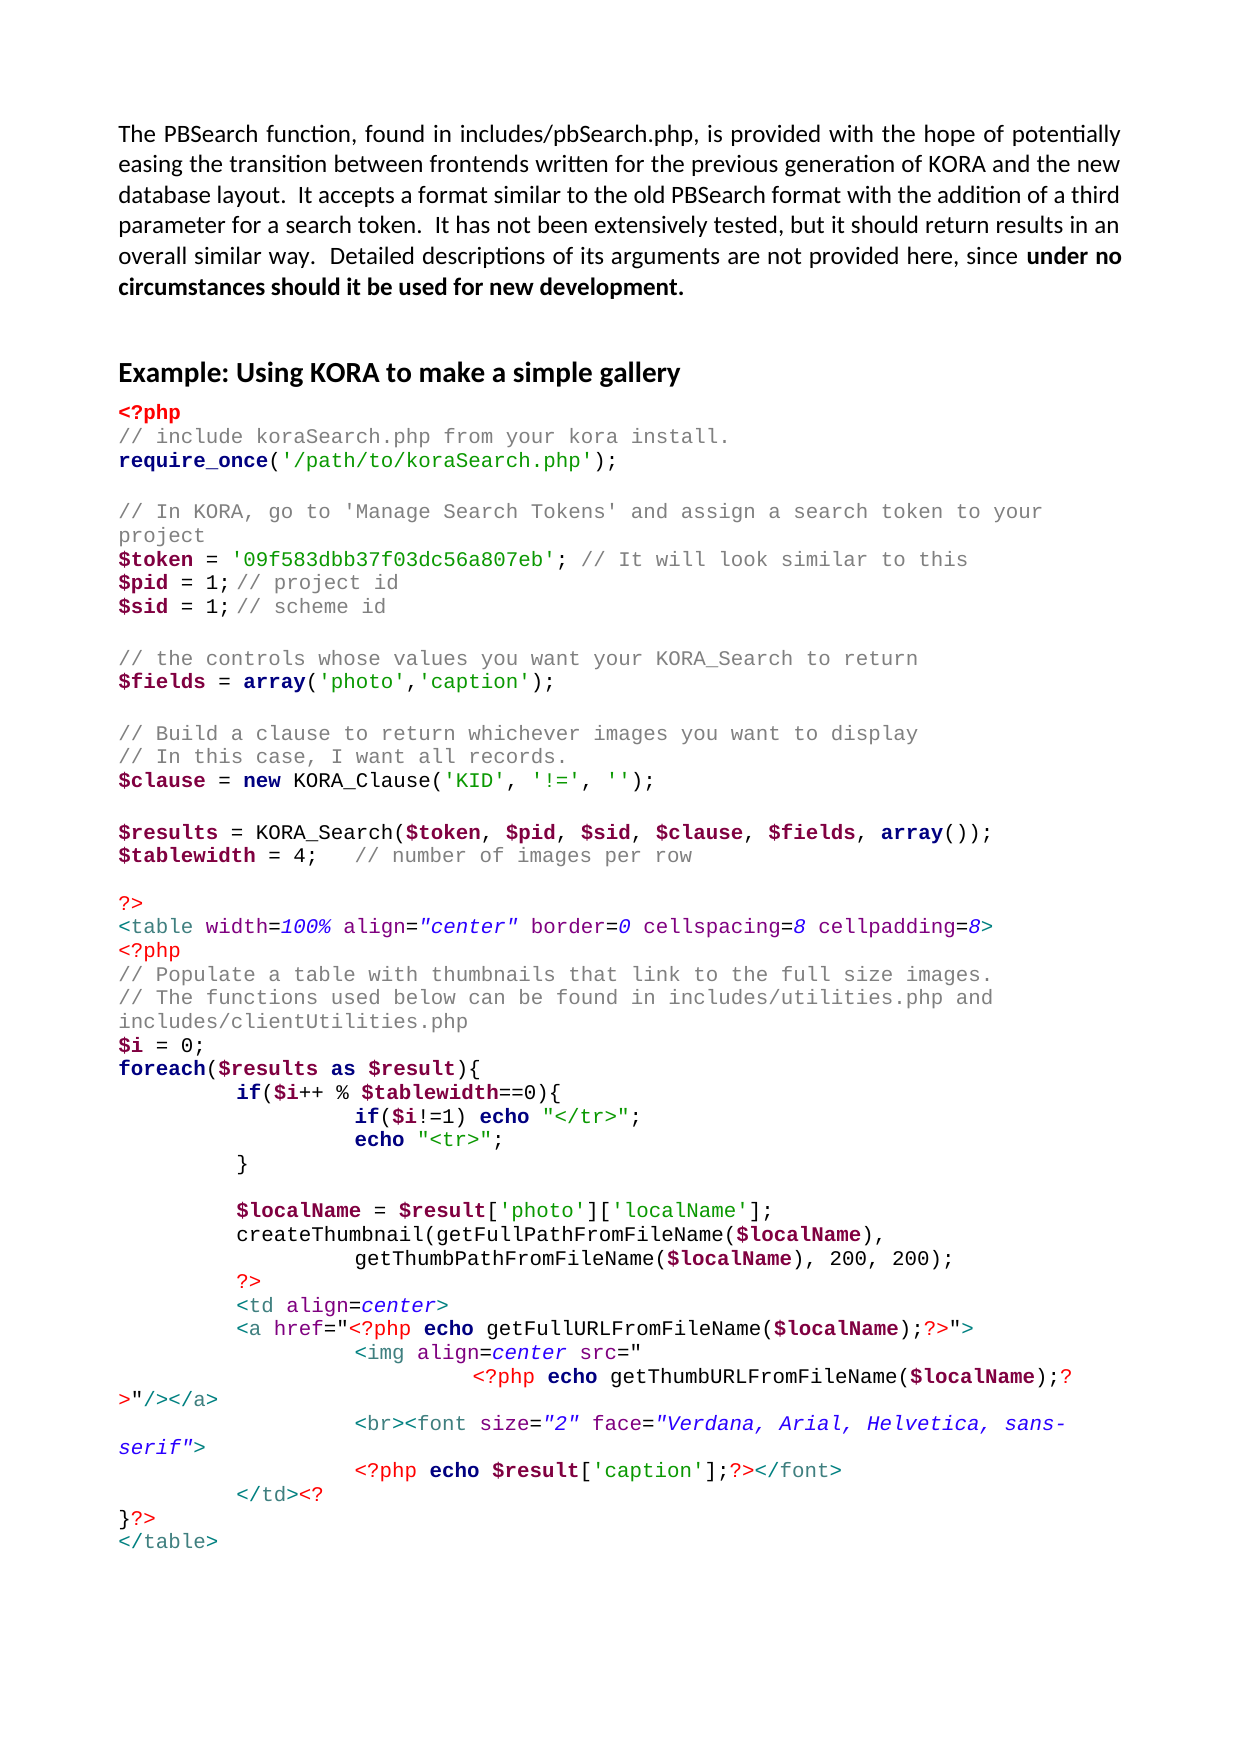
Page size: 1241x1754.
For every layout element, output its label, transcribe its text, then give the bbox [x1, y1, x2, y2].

text // Populate a table with thumbnails that link to the full size images. [118, 964, 1122, 987]
text // include koraSearch.php from your kora install. [118, 426, 1122, 450]
text $i = 0; [118, 1035, 1122, 1058]
text // In this case, I want all records. [118, 747, 1122, 770]
text <img align=center src=" [118, 1342, 1122, 1366]
text // In KORA, go to 'Manage Search Tokens' and assign a search token to your project [118, 501, 1122, 549]
text $sid = 1; // scheme id [118, 596, 1122, 619]
text if($i++ % $tablewidth==0){ [118, 1082, 1122, 1106]
text // Build a clause to return whichever images you want to display [118, 723, 1122, 747]
text } [118, 1153, 1122, 1177]
text <td align=center> [118, 1295, 1122, 1318]
text echo "<tr>"; [118, 1129, 1122, 1153]
text The PBSearch function, found in includes/pbSearch.php, is provided with the hope of potentially easing the transition between frontends written for the previous generation of KORA and the new database layout. It accepts a format similar to the old PBSearch format with the addition of a third parameter for a search token. It has not been extensively tested, but it should return results in an overall similar way. Detailed descriptions of its arguments are not provided here, since under no circumstances should it be used for new development. [118, 118, 1122, 301]
text <?php [118, 940, 1122, 964]
text <table width=100% align="center" border=0 cellspacing=8 cellpadding=8> [118, 916, 1122, 940]
text $pid = 1; // project id [118, 572, 1122, 596]
text </td><? [118, 1484, 1122, 1508]
text foreach($results as $result){ [118, 1058, 1122, 1082]
text getThumbPathFromFileName($localName), 200, 200); [118, 1247, 1122, 1271]
text // The functions used below can be found in includes/utilities.php and includes/clientUtilities.php [118, 987, 1122, 1035]
text createThumbnail(getFullPathFromFileName($localName), [118, 1224, 1122, 1247]
text if($i!=1) echo "</tr>"; [118, 1106, 1122, 1129]
text <br><font size="2" face="Verdana, Arial, Helvetica, sans-serif"> [118, 1413, 1122, 1460]
text <?php echo $result['caption'];?></font> [118, 1460, 1122, 1484]
text Example: Using KORA to make a simple gallery [118, 354, 1122, 390]
text <?php [118, 402, 1122, 426]
text $token = '09f583dbb37f03dc56a807eb'; // It will look similar to this [118, 549, 1122, 572]
text }?> [118, 1508, 1122, 1531]
text require_once('/path/to/koraSearch.php'); [118, 450, 1122, 473]
text <?php echo getThumbURLFromFileName($localName);?>"/></a> [118, 1366, 1122, 1413]
text $clause = new KORA_Clause('KID', '!=', ''); [118, 770, 1122, 794]
text ?> [118, 893, 1122, 916]
text $tablewidth = 4; // number of images per row [118, 846, 1122, 869]
text ?> [118, 1271, 1122, 1295]
text $results = KORA_Search($token, $pid, $sid, $clause, $fields, array()); [118, 822, 1122, 846]
text // the controls whose values you want your KORA_Search to return [118, 648, 1122, 671]
text $fields = array('photo','caption'); [118, 671, 1122, 695]
text $localName = $result['photo']['localName']; [118, 1200, 1122, 1224]
text <a href="<?php echo getFullURLFromFileName($localName);?>"> [118, 1318, 1122, 1342]
text </table> [118, 1531, 1122, 1555]
